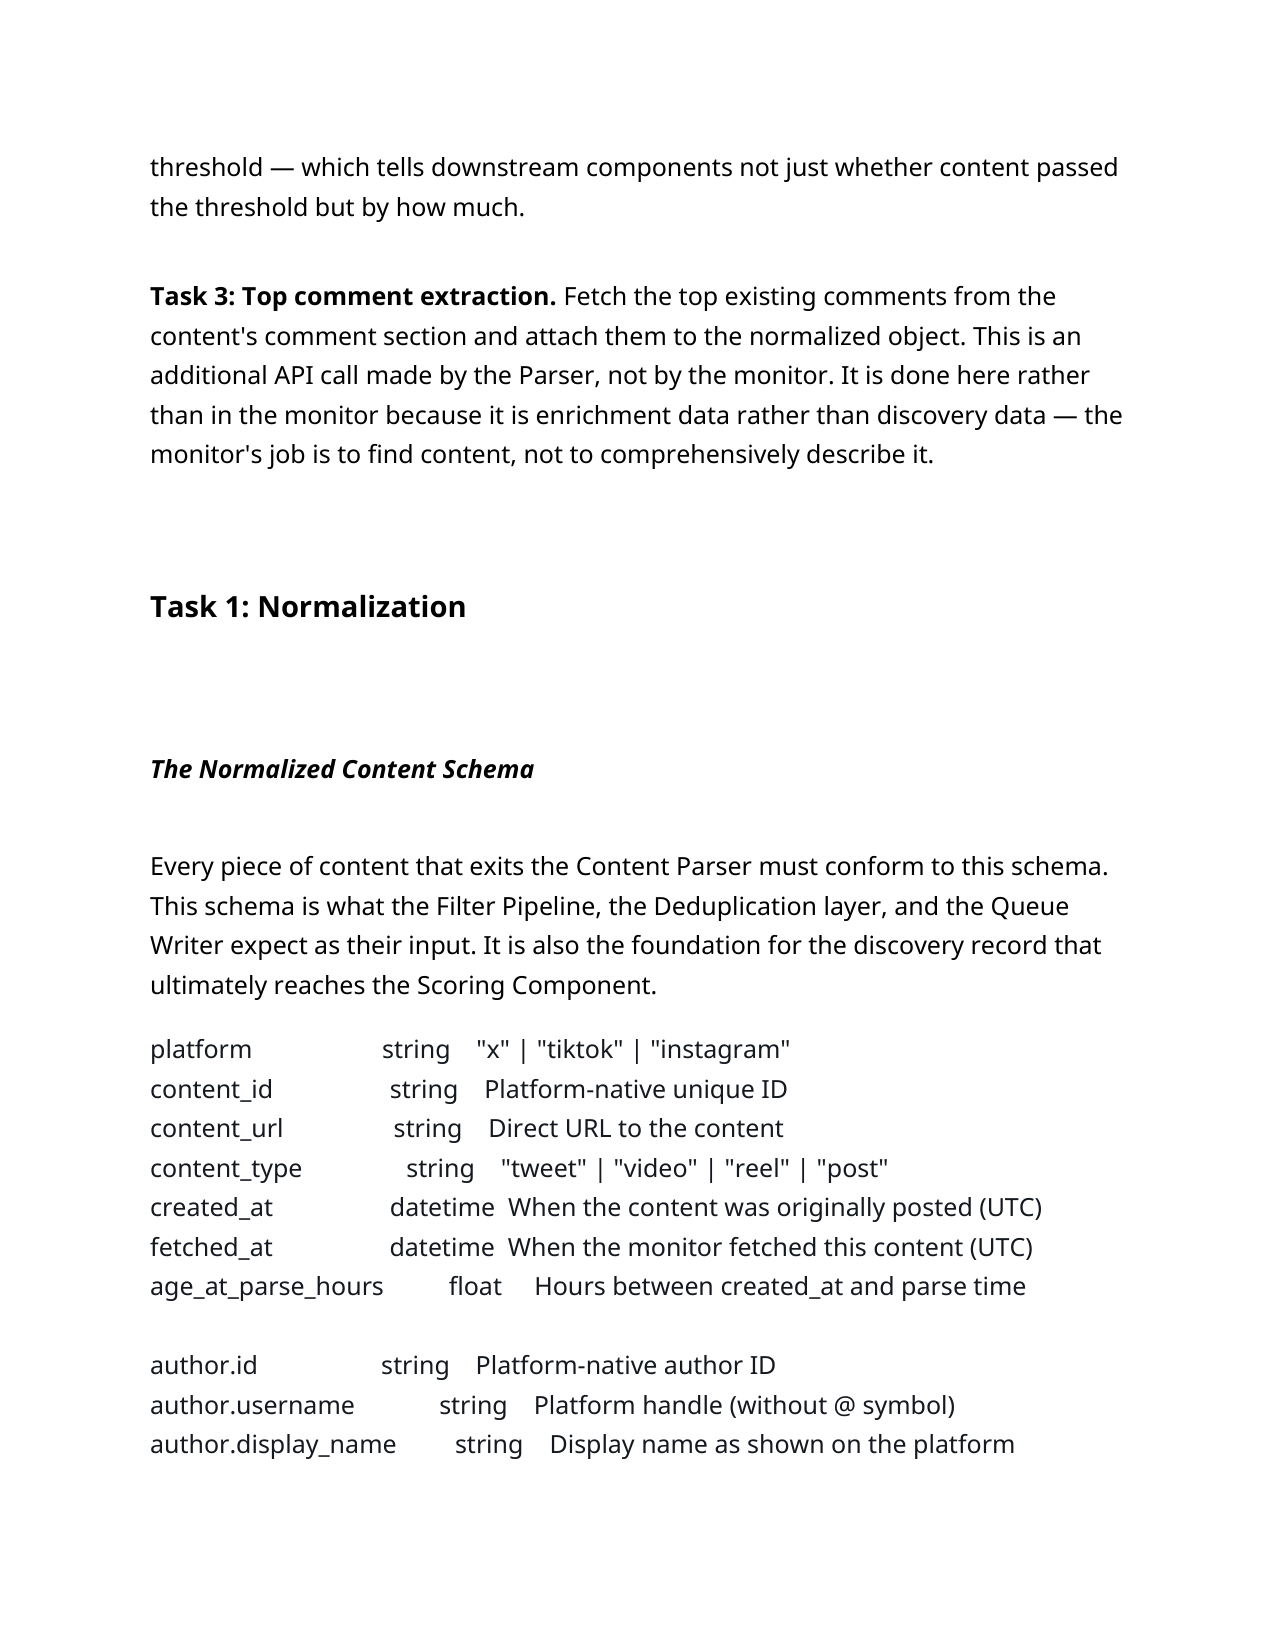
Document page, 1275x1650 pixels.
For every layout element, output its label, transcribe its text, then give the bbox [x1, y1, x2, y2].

text Task 3: Top comment extraction. Fetch the top existing comments from the content's comment section and attach them to the normalized object. This is an additional API call made by the Parser, not by the monitor. It is done here rather than in the monitor because it is enrichment data rather than discovery data — the monitor's job is to find content, not to comprehensively describe it. [150, 279, 1125, 471]
subtitle The Normalized Content Schema [150, 751, 1125, 785]
text Every piece of content that exits the Content Parser must conform to this schema. This schema is what the Filter Pipeline, the Deduplication layer, and the Queue Writer expect as their input. It is also the foundation for the discovery record that ultimately reaches the Scoring Component. [150, 849, 1125, 1002]
subtitle Task 1: Normalization [150, 587, 1125, 626]
text platform string "x" | "tiktok" | "instagram" content_id string Platform-native unique ID content_url string Direct URL to the content content_type string "tweet" | "video" | "reel" | "post" created_at datetime When the content was originally posted (UTC) fetched_at datetime When the monitor fetched this content (UTC) age_at_parse_hours float Hours between created_at and parse time author.id string Platform-native author ID author.username string Platform handle (without @ symbol) author.display_name string Display name as shown on the platform [150, 1032, 1125, 1461]
text threshold — which tells downstream components not just whether content passed the threshold but by how much. [150, 150, 1125, 223]
